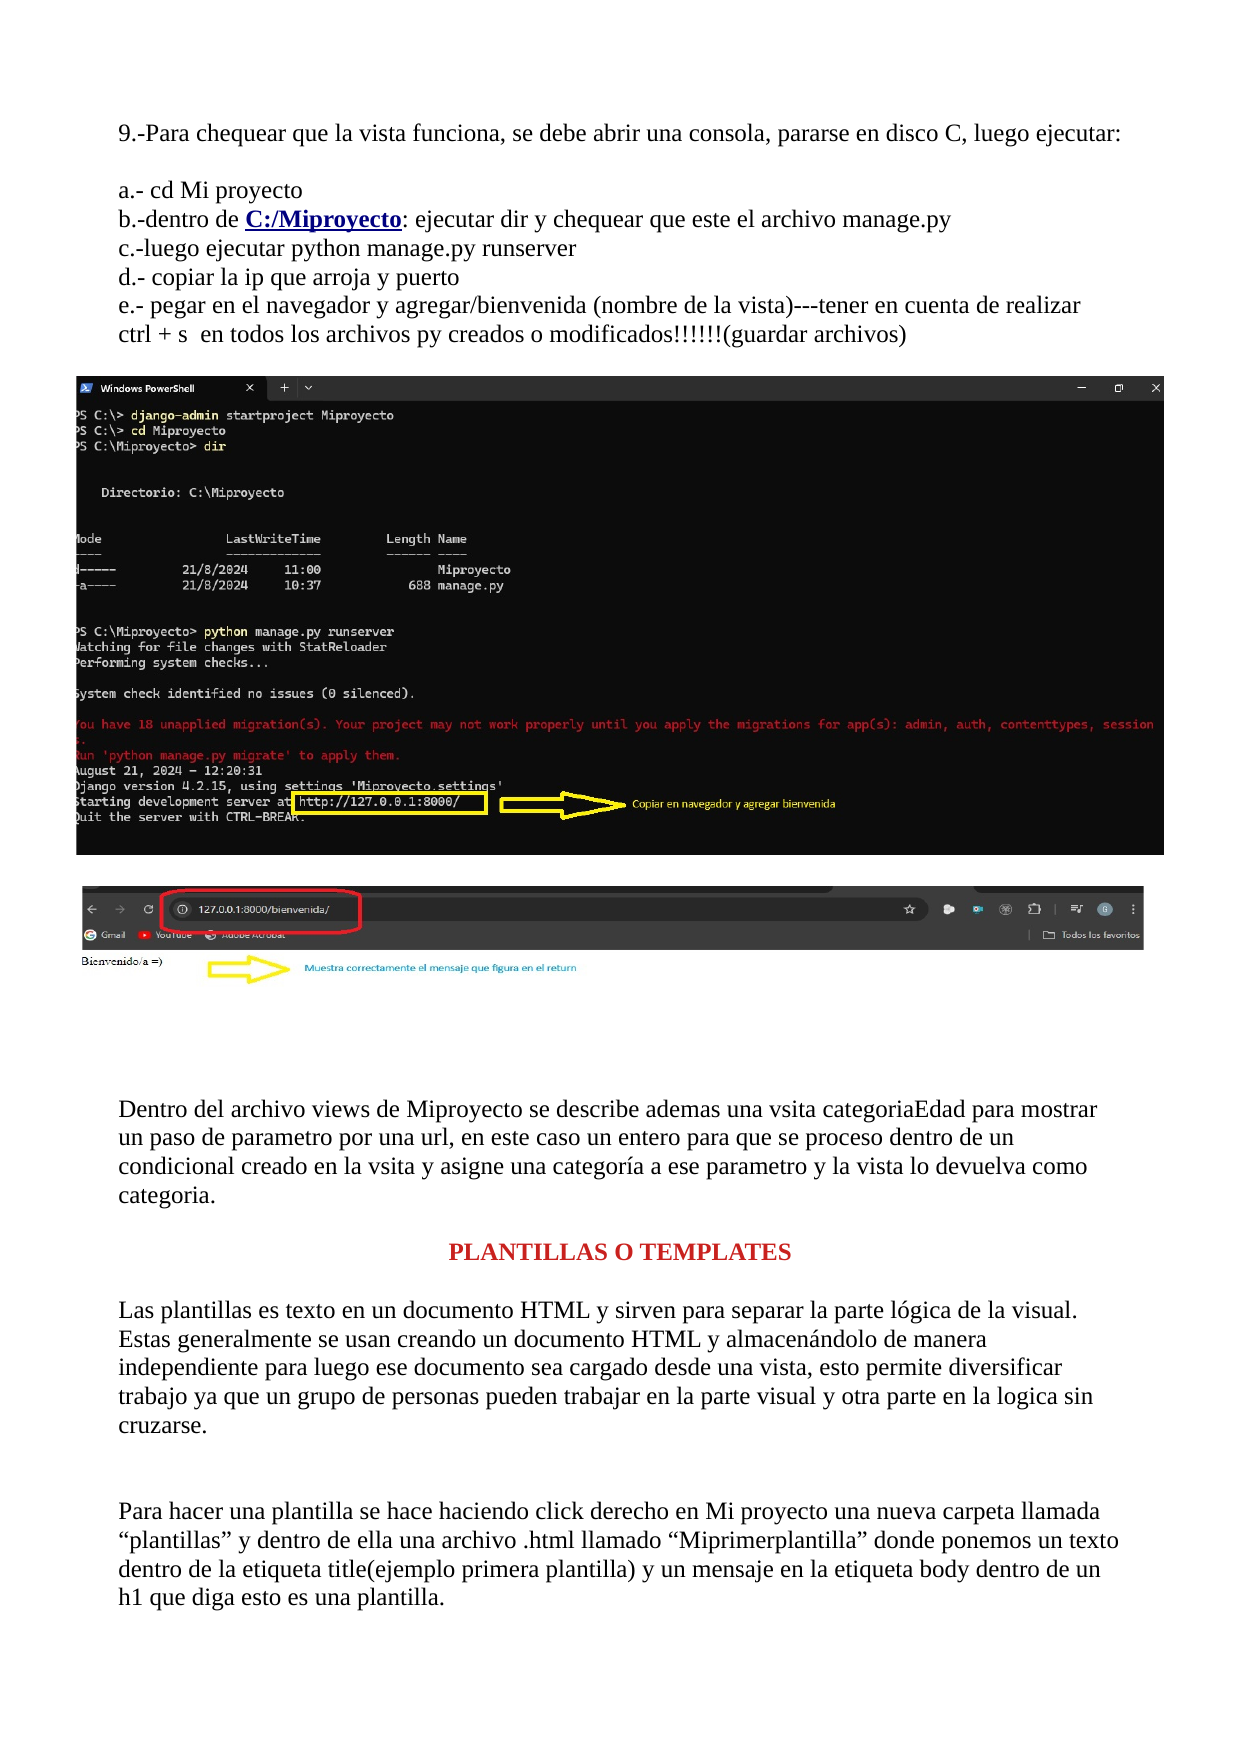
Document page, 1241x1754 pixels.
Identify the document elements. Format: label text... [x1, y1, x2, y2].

text a.- cd Mi proyecto [118, 176, 1122, 204]
text Estas generalmente se usan creando un documento HTML y almacenándolo de manera independiente para luego ese documento sea cargado desde una vista, esto permite diversificar trabajo ya que un grupo de personas pueden trabajar en la parte visual y otra parte en la logica sin cruzarse. [118, 1324, 1122, 1439]
text PLANTILLAS O TEMPLATES [118, 1237, 1122, 1266]
text Dentro del archivo views de Miproyecto se describe ademas una vsita categoriaEdad para mostrar un paso de parametro por una url, en este caso un entero para que se proceso dentro de un condicional creado en la vsita y asigne una categoría a ese parametro y la vista lo devuelva como categoria. [118, 1094, 1122, 1209]
picture [76, 376, 1164, 855]
text ctrl + s en todos los archivos py creados o modificados!!!!!!(guardar archivos) [118, 319, 1122, 348]
text 9.-Para chequear que la vista funciona, se debe abrir una consola, pararse en disco C, luego ejecutar: [118, 118, 1122, 147]
text d.- copiar la ip que arroja y puerto [118, 262, 1122, 291]
picture [82, 886, 1144, 1037]
text Las plantillas es texto en un documento HTML y sirven para separar la parte lógica de la visual. [118, 1295, 1122, 1324]
text e.- pegar en el navegador y agregar/bienvenida (nombre de la vista)---tener en cuenta de realizar [118, 291, 1122, 319]
text b.-dentro de C:/Miproyecto: ejecutar dir y chequear que este el archivo manage.py [118, 204, 1122, 233]
text c.-luego ejecutar python manage.py runserver [118, 233, 1122, 262]
text Para hacer una plantilla se hace haciendo click derecho en Mi proyecto una nueva carpeta llamada “plantillas” y dentro de ella una archivo .html llamado “Miprimerplantilla” donde ponemos un texto dentro de la etiqueta title(ejemplo primera plantilla) y un mensaje en la etiqueta body dentro de un h1 que diga esto es una plantilla. [118, 1496, 1122, 1611]
